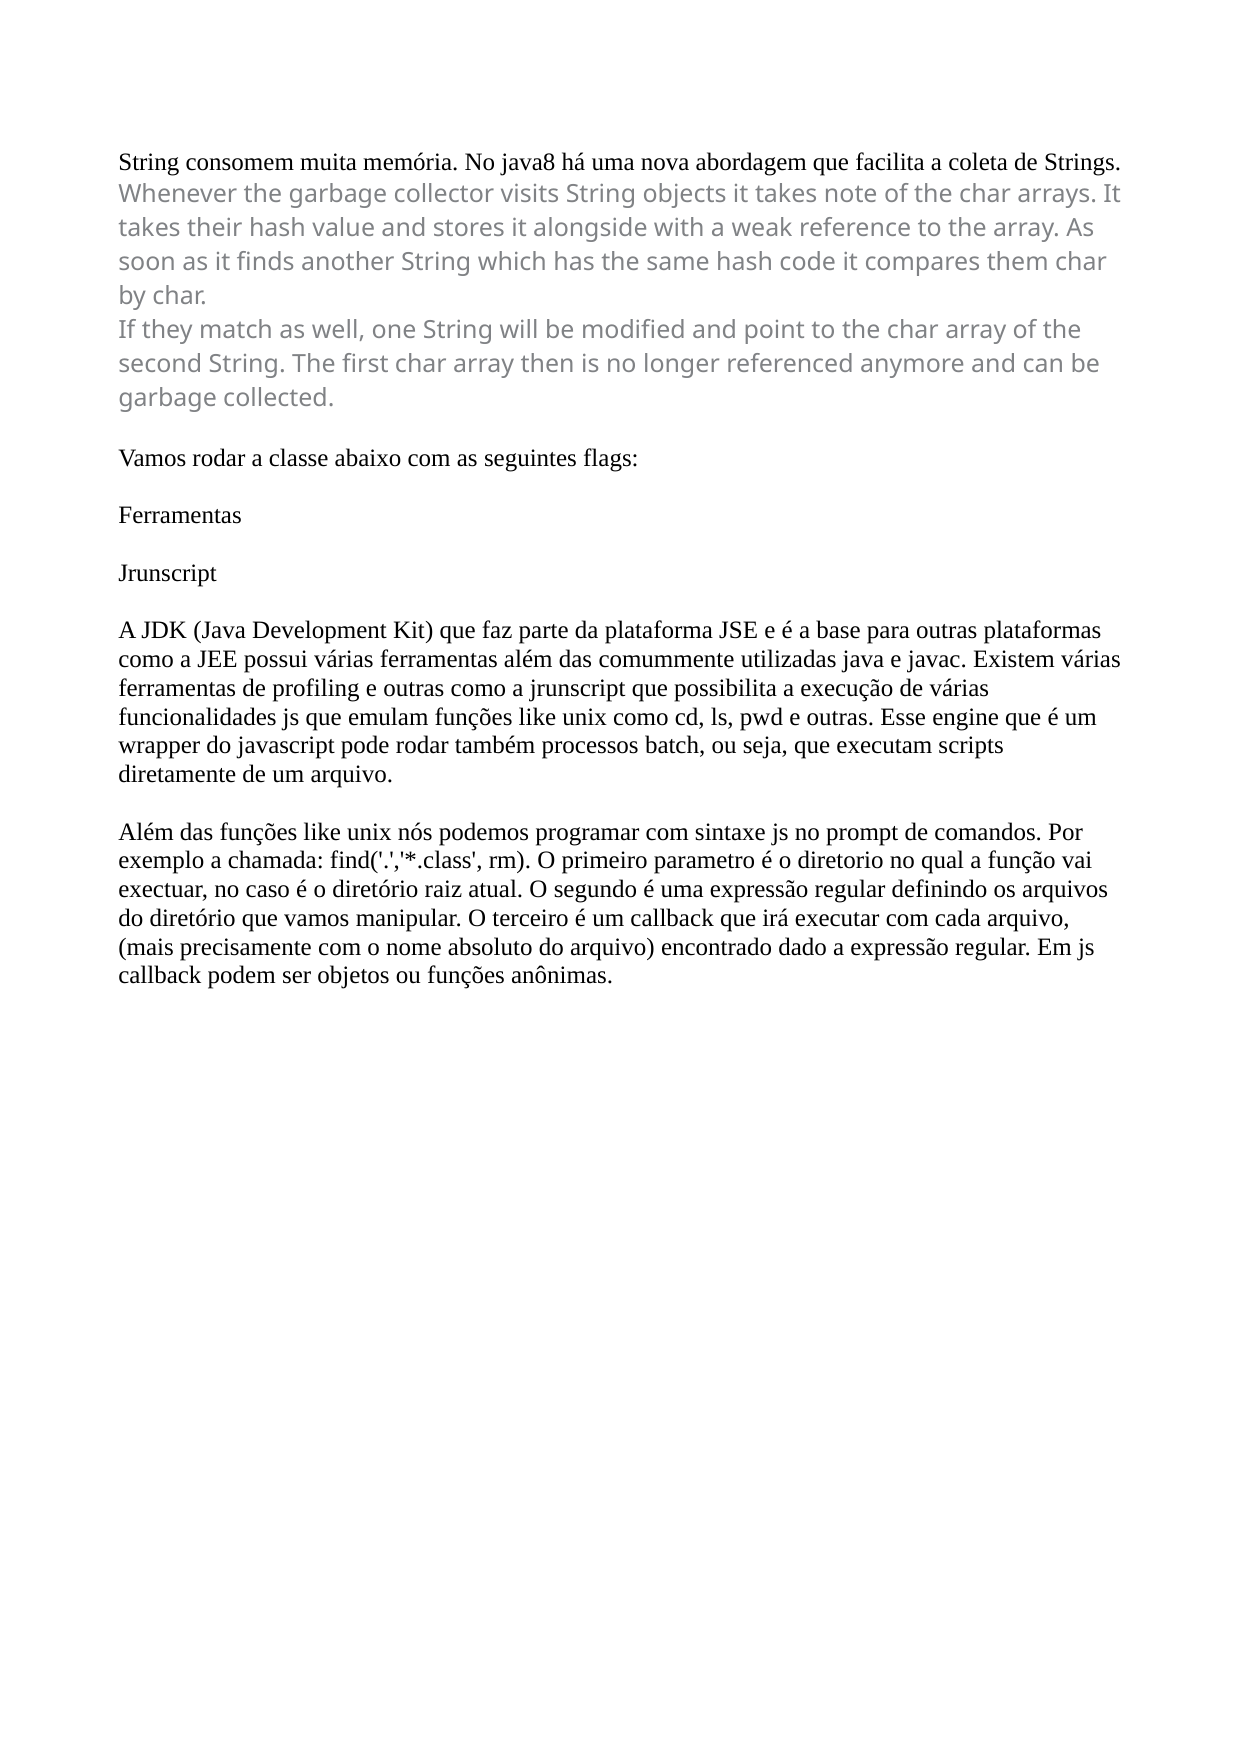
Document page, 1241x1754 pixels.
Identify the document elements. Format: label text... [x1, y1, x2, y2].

text String consomem muita memória. No java8 há uma nova abordagem que facilita a coleta de Strings. [118, 147, 1122, 176]
text Jrunscript [118, 558, 1122, 587]
text Whenever the garbage collector visits String objects it takes note of the char arrays. It takes their hash value and stores it alongside with a weak reference to the array. As soon as it finds another String which has the same hash code it compares them char by char. If they match as well, one String will be modified and point to the char array of the second String. The first char array then is no longer referenced anymore and can be garbage collected. [118, 176, 1122, 414]
text Ferramentas [118, 500, 1122, 529]
text Além das funções like unix nós podemos programar com sintaxe js no prompt de comandos. Por exemplo a chamada: find('.','*.class', rm). O primeiro parametro é o diretorio no qual a função vai exectuar, no caso é o diretório raiz atual. O segundo é uma expressão regular definindo os arquivos do diretório que vamos manipular. O terceiro é um callback que irá executar com cada arquivo, (mais precisamente com o nome absoluto do arquivo) encontrado dado a expressão regular. Em js callback podem ser objetos ou funções anônimas. [118, 817, 1122, 989]
text Vamos rodar a classe abaixo com as seguintes flags: [118, 443, 1122, 472]
text A JDK (Java Development Kit) que faz parte da plataforma JSE e é a base para outras plataformas como a JEE possui várias ferramentas além das comummente utilizadas java e javac. Existem várias ferramentas de profiling e outras como a jrunscript que possibilita a execução de várias funcionalidades js que emulam funções like unix como cd, ls, pwd e outras. Esse engine que é um wrapper do javascript pode rodar também processos batch, ou seja, que executam scripts diretamente de um arquivo. [118, 615, 1122, 788]
